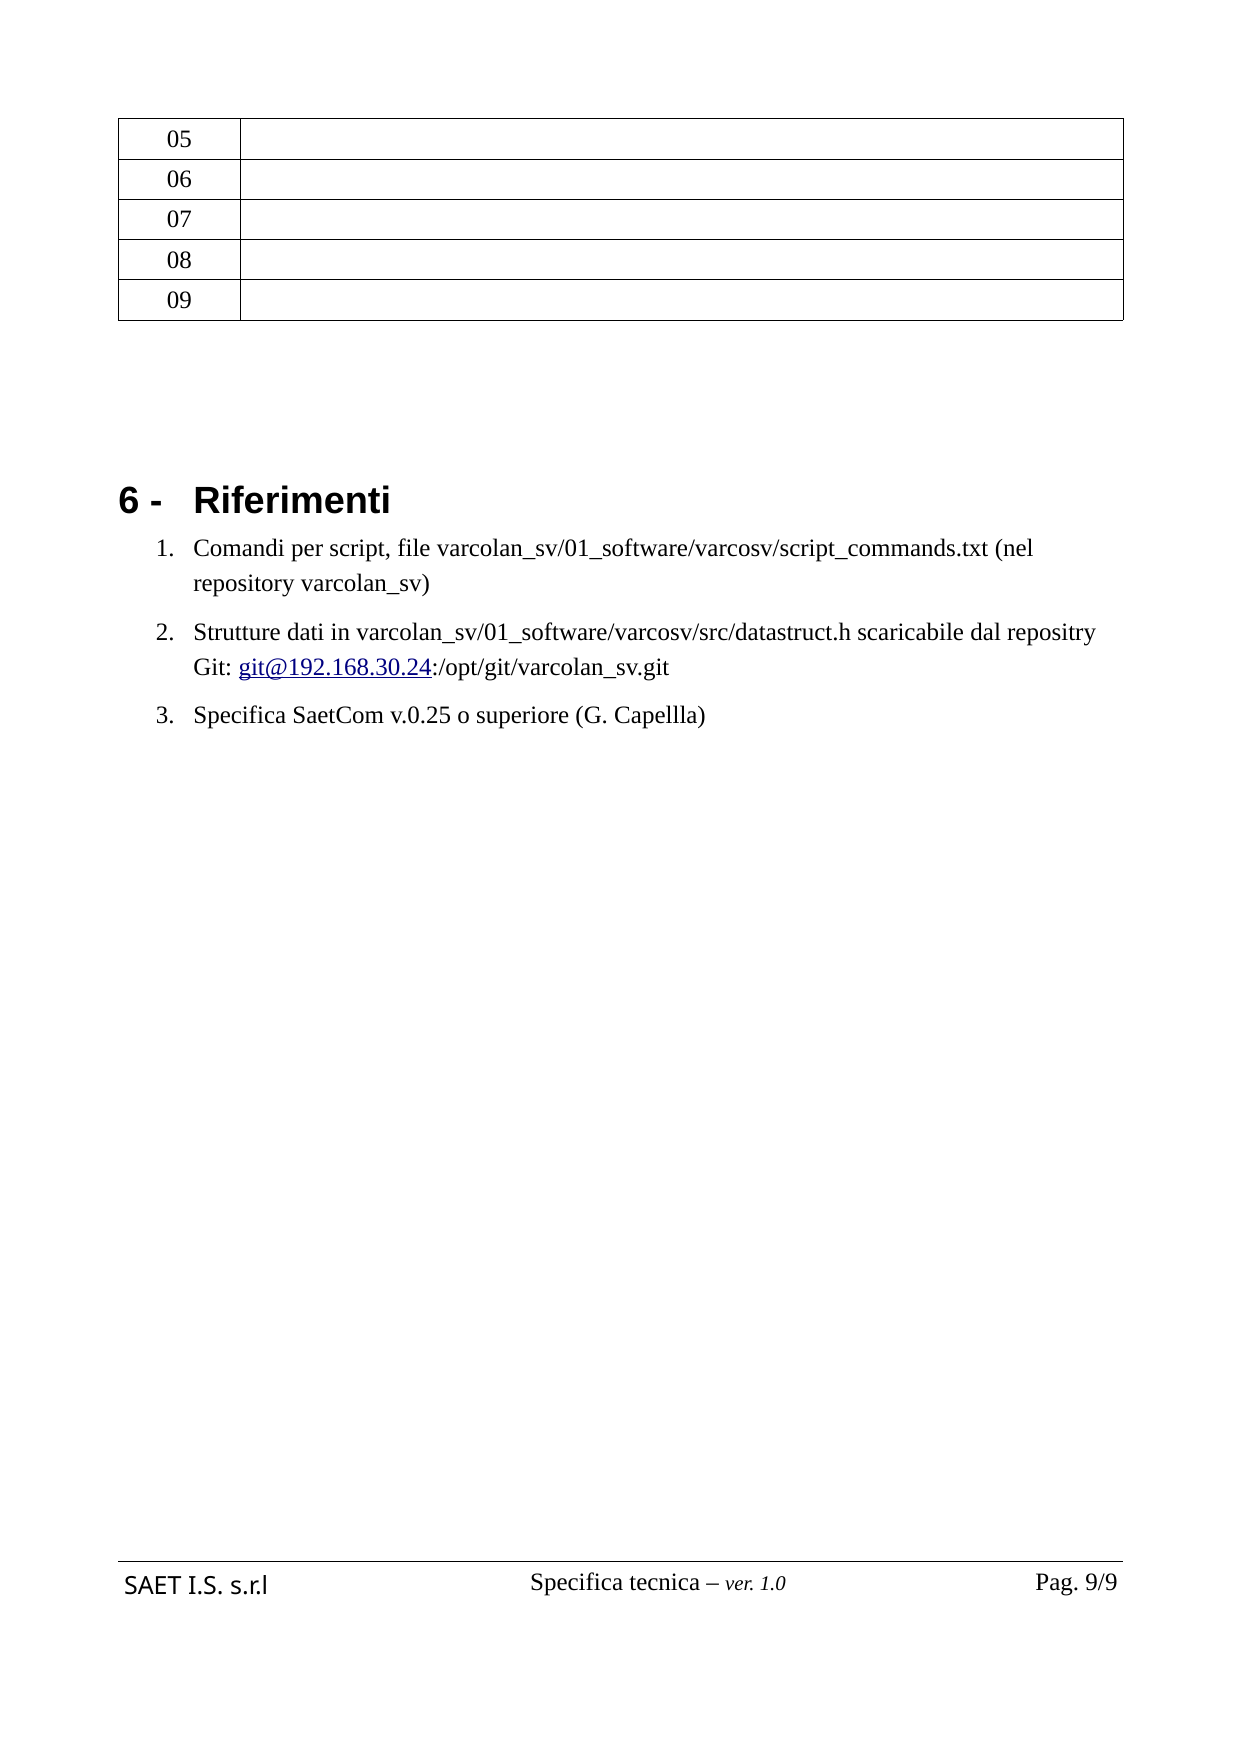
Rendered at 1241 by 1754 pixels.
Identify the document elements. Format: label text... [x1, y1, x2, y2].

table_cell [241, 280, 1123, 320]
table_cell [241, 200, 1123, 239]
table_cell 05 [119, 119, 240, 158]
table_cell [241, 160, 1123, 199]
table_cell 09 [119, 280, 240, 320]
list Strutture dati in varcolan_sv/01_software/varcosv/src/datastruct.h scaricabile dal repositry Git: git@192.168.30.24:/opt/git/varcolan_sv.git [156, 617, 1122, 680]
table_cell [241, 240, 1123, 279]
table_cell [241, 119, 1123, 158]
table_cell 08 [119, 240, 240, 279]
list Comandi per script, file varcolan_sv/01_software/varcosv/script_commands.txt (nel repository varcolan_sv) [156, 533, 1122, 597]
table_cell 06 [119, 160, 240, 199]
list Specifica SaetCom v.0.25 o superiore (G. Capellla) [156, 701, 1122, 729]
subtitle Riferimenti [118, 477, 1122, 521]
table_cell 07 [119, 200, 240, 239]
